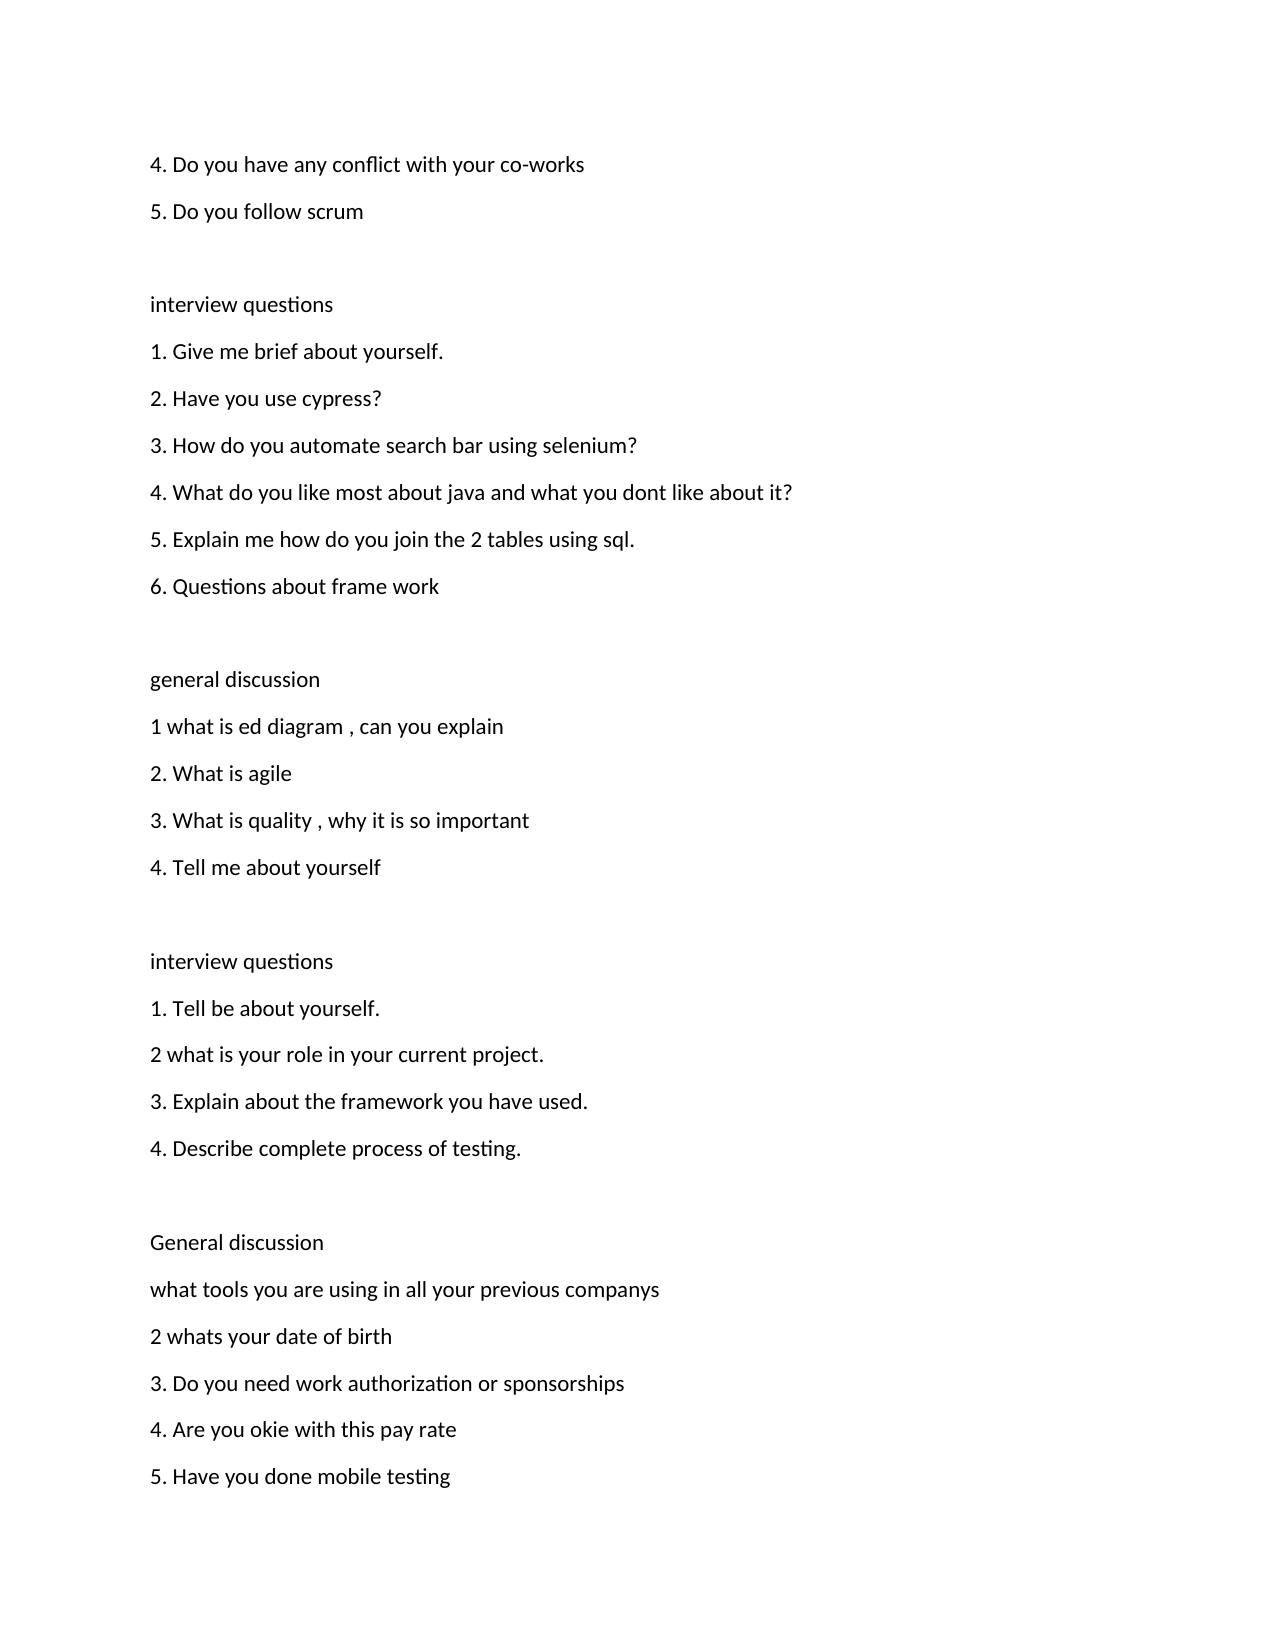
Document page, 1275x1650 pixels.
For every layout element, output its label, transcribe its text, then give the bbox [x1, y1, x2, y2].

text general discussion [150, 666, 1125, 694]
text 3. Do you need work authorization or sponsorships [150, 1369, 1125, 1397]
text 5. Explain me how do you join the 2 tables using sql. [150, 525, 1125, 553]
text 4. Are you okie with this pay rate [150, 1416, 1125, 1444]
text 1. Give me brief about yourself. [150, 337, 1125, 366]
text 3. How do you automate search bar using selenium? [150, 431, 1125, 459]
text 3. Explain about the framework you have used. [150, 1087, 1125, 1116]
text 6. Questions about frame work [150, 572, 1125, 600]
text 3. What is quality , why it is so important [150, 806, 1125, 834]
text 2. Have you use cypress? [150, 384, 1125, 412]
text 5. Do you follow scrum [150, 197, 1125, 225]
text General discussion [150, 1228, 1125, 1256]
text 5. Have you done mobile testing [150, 1462, 1125, 1491]
text what tools you are using in all your previous companys [150, 1275, 1125, 1303]
text 1 what is ed diagram , can you explain [150, 712, 1125, 741]
text interview questions [150, 947, 1125, 975]
text 2. What is agile [150, 759, 1125, 787]
text 2 what is your role in your current project. [150, 1041, 1125, 1069]
text 4. Tell me about yourself [150, 853, 1125, 881]
text 4. Do you have any conflict with your co-works [150, 150, 1125, 178]
text 1. Tell be about yourself. [150, 994, 1125, 1022]
text 4. What do you like most about java and what you dont like about it? [150, 478, 1125, 506]
text 4. Describe complete process of testing. [150, 1134, 1125, 1162]
text 2 whats your date of birth [150, 1322, 1125, 1350]
text interview questions [150, 291, 1125, 319]
